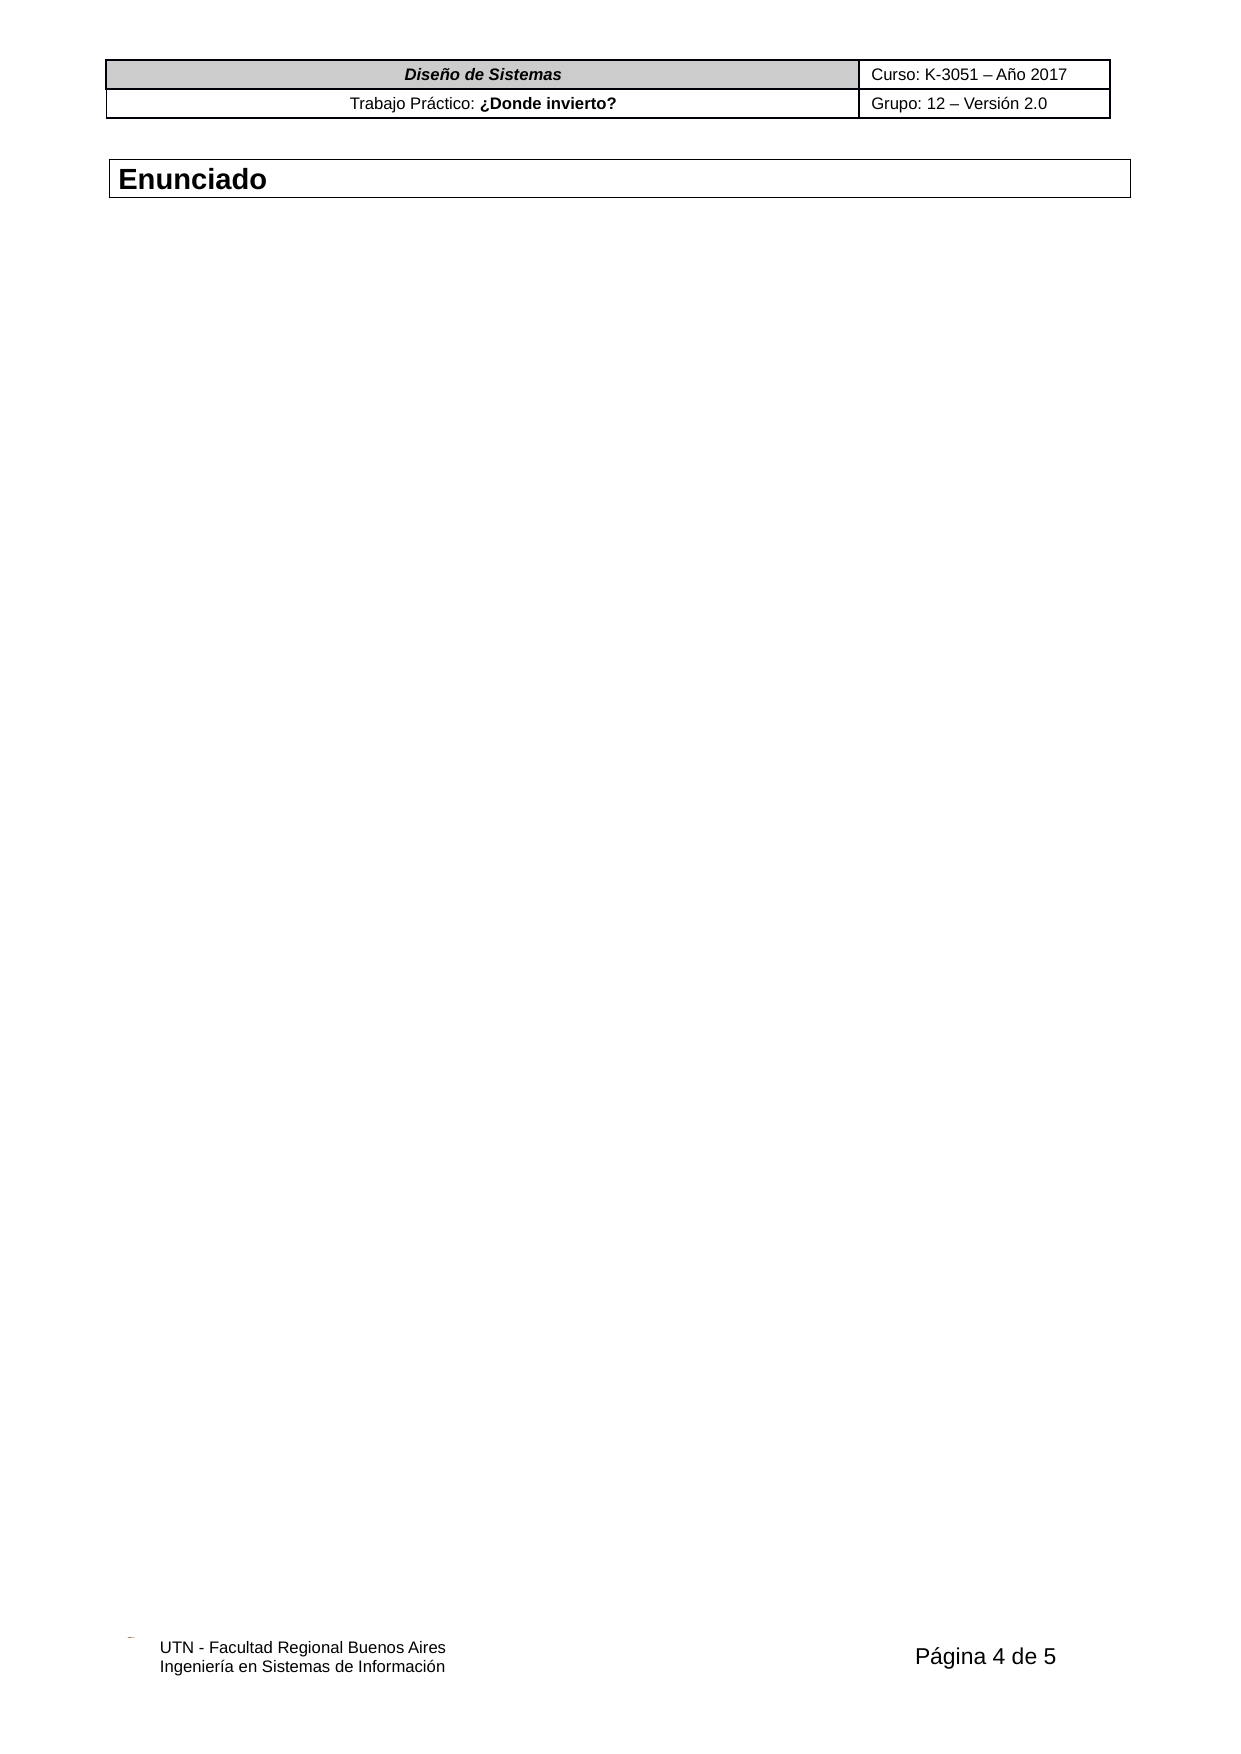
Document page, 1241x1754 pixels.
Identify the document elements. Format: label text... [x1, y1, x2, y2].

subtitle Enunciado [110, 160, 1130, 197]
